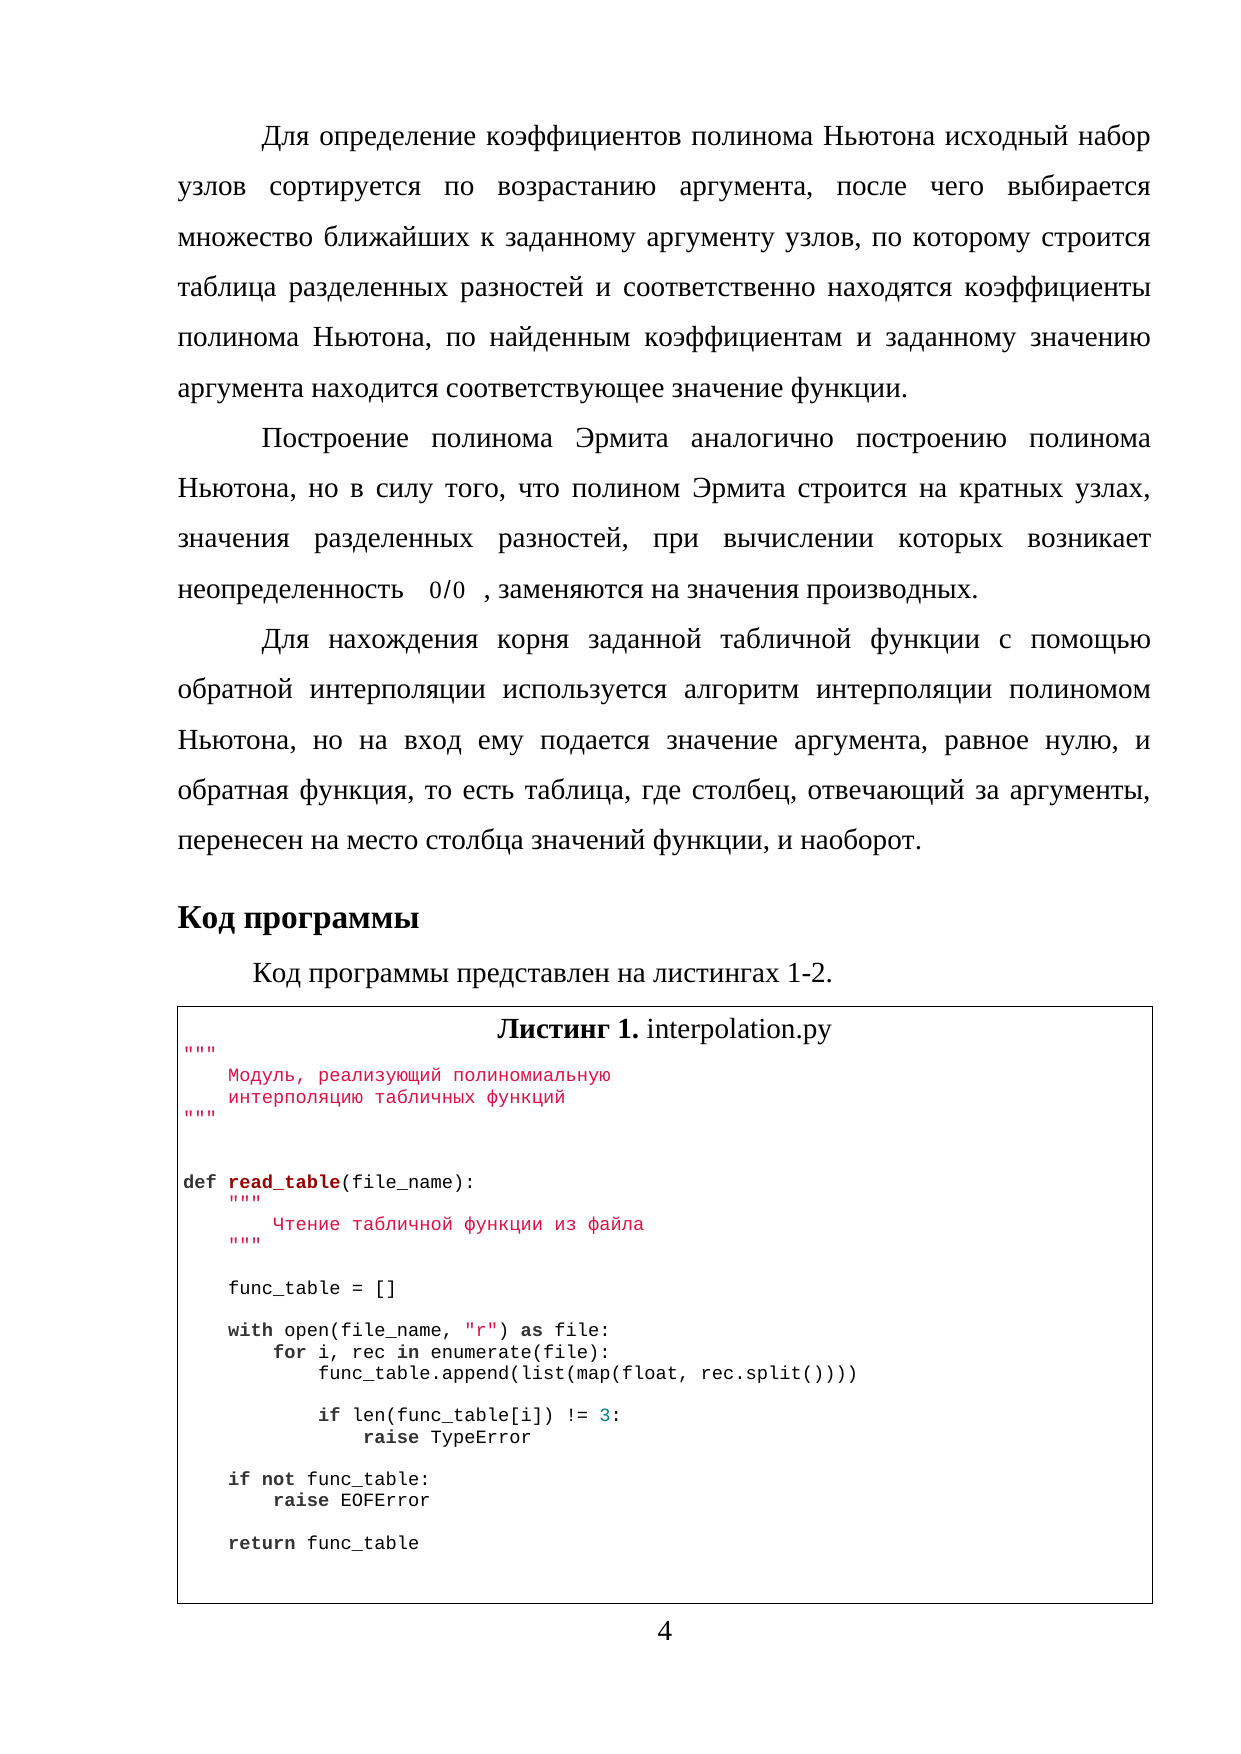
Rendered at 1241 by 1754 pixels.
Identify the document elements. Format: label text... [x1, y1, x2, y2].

text Для определение коэффициентов полинома Ньютона исходный набор узлов сортируется по возрастанию аргумента, после чего выбирается множество ближайших к заданному аргументу узлов, по которому строится таблица разделенных разностей и соответственно находятся коэффициенты полинома Ньютона, по найденным коэффициентам и заданному значению аргумента находится соответствующее значение функции. [177, 118, 1152, 403]
text Для нахождения корня заданной табличной функции с помощью обратной интерполяции используется алгоритм интерполяции полиномом Ньютона, но на вход ему подается значение аргумента, равное нулю, и обратная функция, то есть таблица, где столбец, отвечающий за аргументы, перенесен на место столбца значений функции, и наоборот. [177, 621, 1152, 856]
table_header Листинг 1. interpolation.py """ Модуль, реализующий полиномиальную интерполяцию табличных функций """ def read_table(file_name): """ Чтение табличной функции из файла """ func_table = [] with open(file_name, "r") as file: for i, rec in enumerate(file): func_table.append(list(map(float, rec.split()))) if len(func_table[i]) != 3: raise TypeError if not func_table: raise EOFError return func_table [178, 1007, 1152, 1603]
text Код программы представлен на листингах 1-2. [177, 955, 1152, 989]
text Построение полинома Эрмита аналогично построению полинома Ньютона, но в силу того, что полином Эрмита строится на кратных узлах, значения разделенных разностей, при вычислении которых возникает неопределенность , заменяются на значения производных. [177, 420, 1152, 604]
subtitle Код программы [177, 898, 1152, 936]
